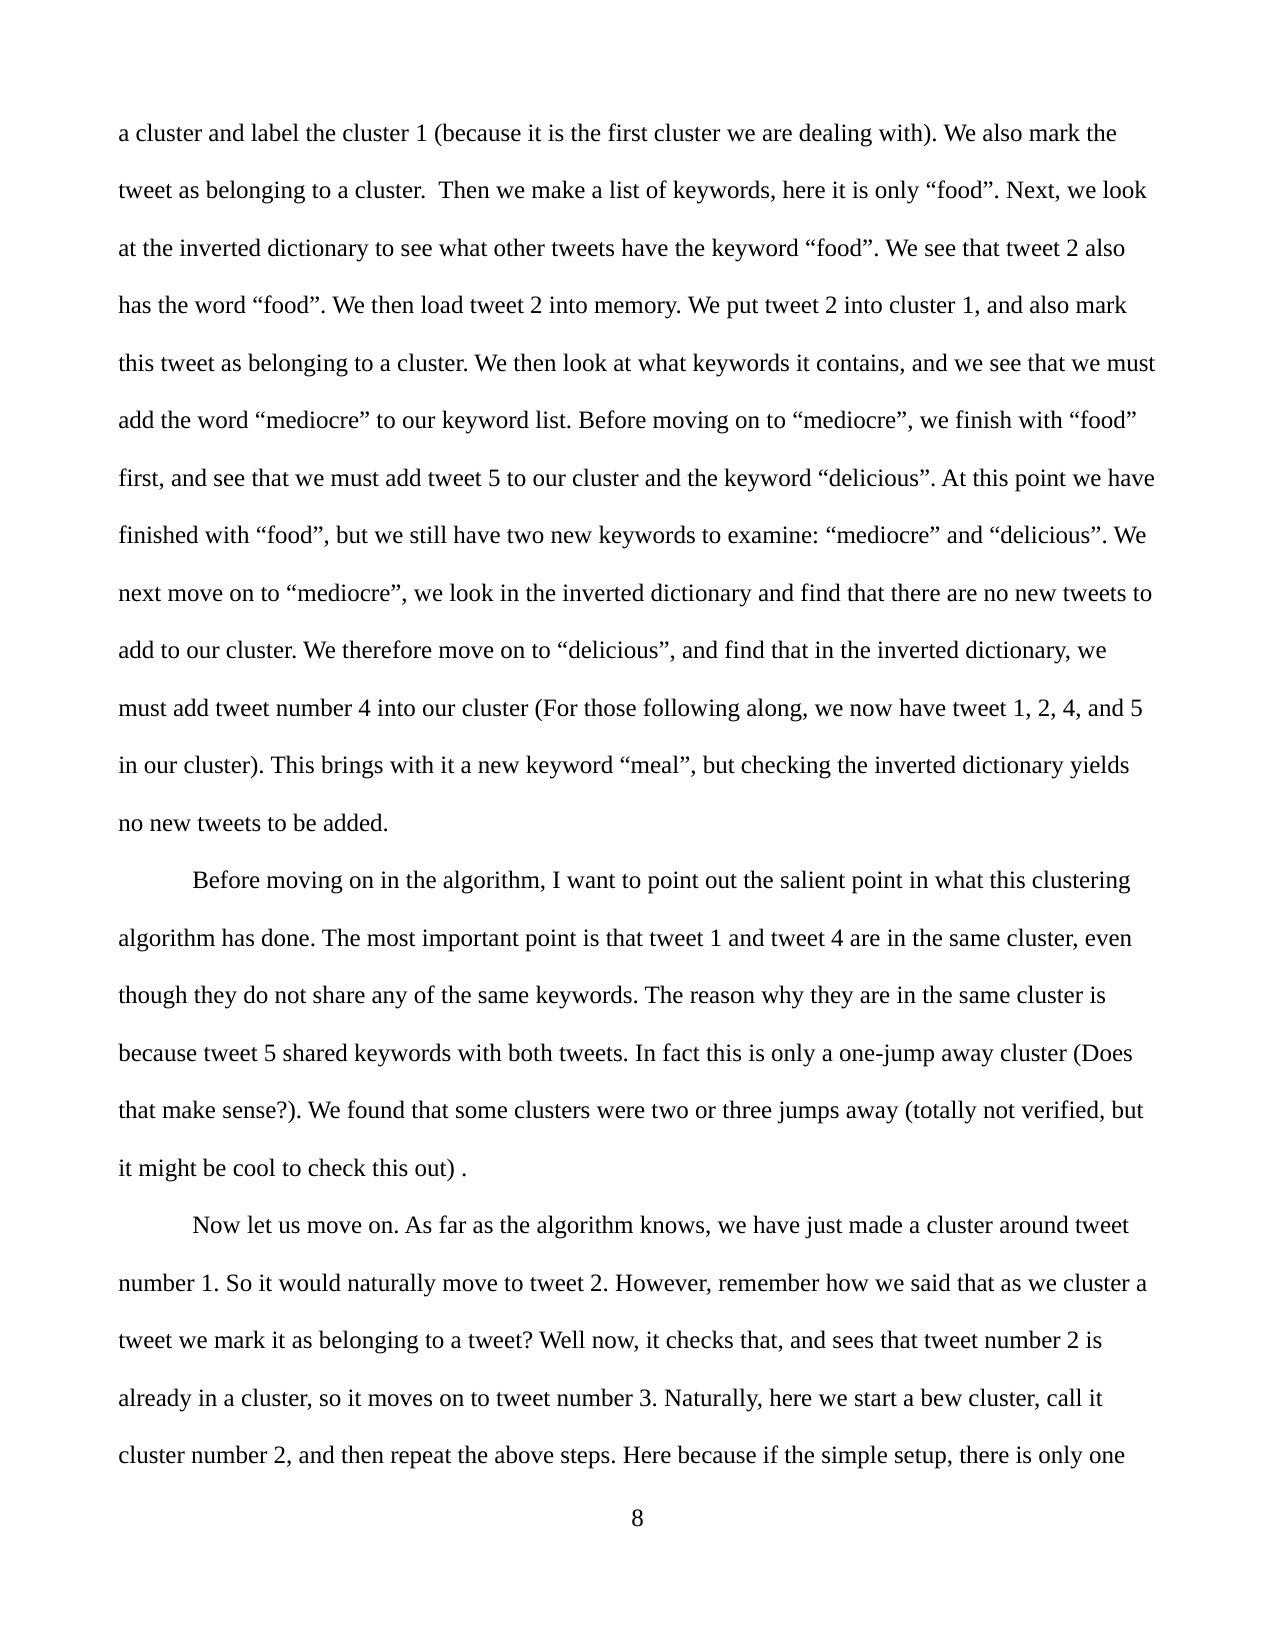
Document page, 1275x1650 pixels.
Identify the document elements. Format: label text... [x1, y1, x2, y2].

text a cluster and label the cluster 1 (because it is the first cluster we are dealing with). We also mark the tweet as belonging to a cluster. Then we make a list of keywords, here it is only “food”. Next, we look at the inverted dictionary to see what other tweets have the keyword “food”. We see that tweet 2 also has the word “food”. We then load tweet 2 into memory. We put tweet 2 into cluster 1, and also mark this tweet as belonging to a cluster. We then look at what keywords it contains, and we see that we must add the word “mediocre” to our keyword list. Before moving on to “mediocre”, we finish with “food” first, and see that we must add tweet 5 to our cluster and the keyword “delicious”. At this point we have finished with “food”, but we still have two new keywords to examine: “mediocre” and “delicious”. We next move on to “mediocre”, we look in the inverted dictionary and find that there are no new tweets to add to our cluster. We therefore move on to “delicious”, and find that in the inverted dictionary, we must add tweet number 4 into our cluster (For those following along, we now have tweet 1, 2, 4, and 5 in our cluster). This brings with it a new keyword “meal”, but checking the inverted dictionary yields no new tweets to be added. [118, 118, 1157, 837]
text Before moving on in the algorithm, I want to point out the salient point in what this clustering algorithm has done. The most important point is that tweet 1 and tweet 4 are in the same cluster, even though they do not share any of the same keywords. The reason why they are in the same cluster is because tweet 5 shared keywords with both tweets. In fact this is only a one-jump away cluster (Does that make sense?). We found that some clusters were two or three jumps away (totally not verified, but it might be cool to check this out) . [118, 866, 1157, 1182]
text Now let us move on. As far as the algorithm knows, we have just made a cluster around tweet number 1. So it would naturally move to tweet 2. However, remember how we said that as we cluster a tweet we mark it as belonging to a tweet? Well now, it checks that, and sees that tweet number 2 is already in a cluster, so it moves on to tweet number 3. Naturally, here we start a bew cluster, call it cluster number 2, and then repeat the above steps. Here because if the simple setup, there is only one [118, 1211, 1157, 1469]
